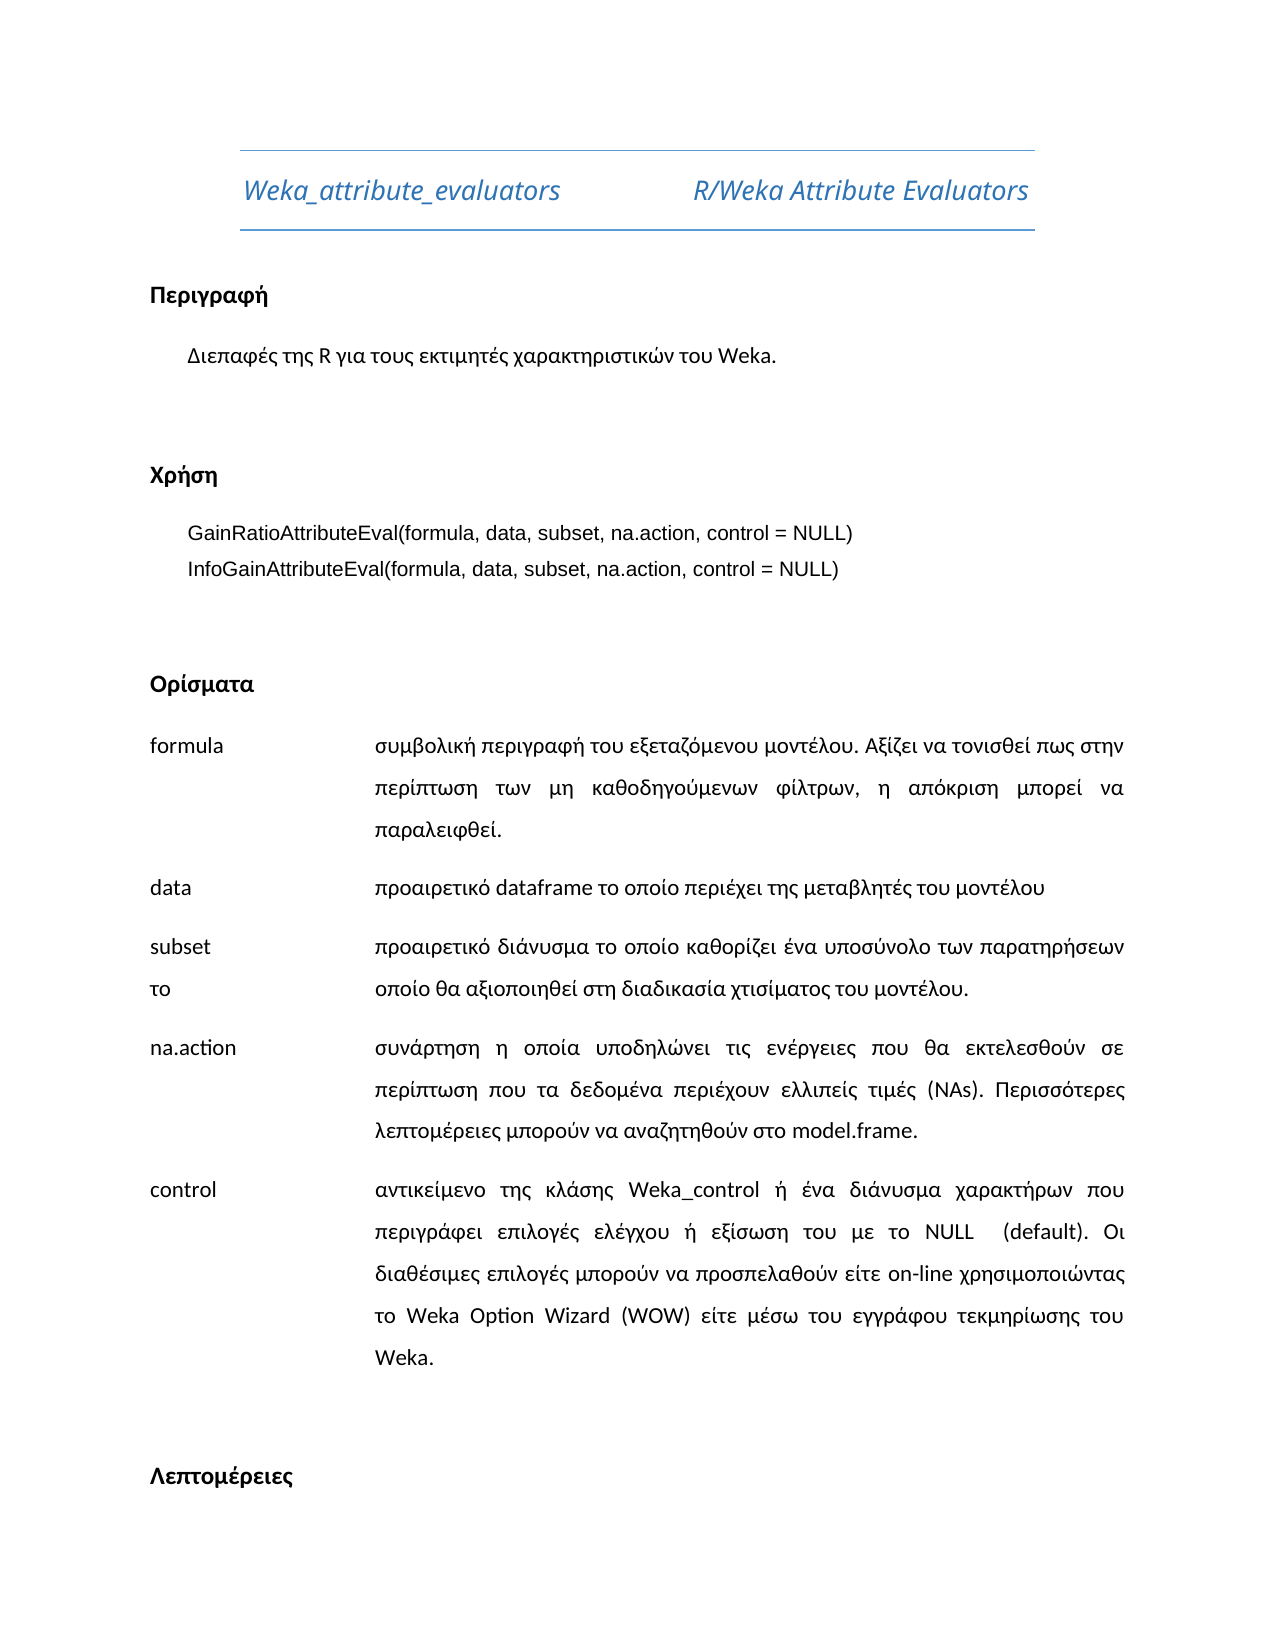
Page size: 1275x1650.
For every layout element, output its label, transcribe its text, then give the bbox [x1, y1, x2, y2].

text Περιγραφή [150, 279, 1125, 310]
text Ορίσματα [150, 668, 1125, 699]
text InfoGainAttributeEval(formula, data, subset, na.action, control = NULL) [150, 557, 1125, 581]
subtitle Weka_attribute_evaluators R/Weka Attribute Evaluators [240, 151, 1035, 229]
text GainRatioAttributeEval(formula, data, subset, na.action, control = NULL) [150, 521, 1125, 545]
text data προαιρετικό dataframe το οποίο περιέχει της μεταβλητές του μοντέλου [150, 873, 1125, 901]
text Λεπτομέρειες [150, 1461, 1125, 1491]
text subset προαιρετικό διάνυσμα το οποίο καθορίζει ένα υποσύνολο των παρατηρήσεων το οποίο θα αξιοποιηθεί στη διαδικασία χτισίματος του μοντέλου. [150, 932, 1125, 1002]
text Χρήση [150, 459, 1125, 489]
text formula συμβολική περιγραφή του εξεταζόμενου μοντέλου. Αξίζει να τονισθεί πως στην περίπτωση των μη καθοδηγούμενων φίλτρων, η απόκριση μπορεί να παραλειφθεί. [150, 731, 1125, 843]
text Διεπαφές της R για τους εκτιμητές χαρακτηριστικών του Weka. [150, 342, 1125, 369]
text na.action συνάρτηση η οποία υποδηλώνει τις ενέργειες που θα εκτελεσθούν σε περίπτωση που τα δεδομένα περιέχουν ελλιπείς τιμές (NAs). Περισσότερες λεπτομέρειες μπορούν να αναζητηθούν στο model.frame. [150, 1033, 1125, 1145]
text control αντικείμενο της κλάσης Weka_control ή ένα διάνυσμα χαρακτήρων που περιγράφει επιλογές ελέγχου ή εξίσωση του με το NULL (default). Οι διαθέσιμες επιλογές μπορούν να προσπελαθούν είτε on-line χρησιμοποιώντας το Weka Option Wizard (WOW) είτε μέσω του εγγράφου τεκμηρίωσης του Weka. [150, 1175, 1125, 1371]
